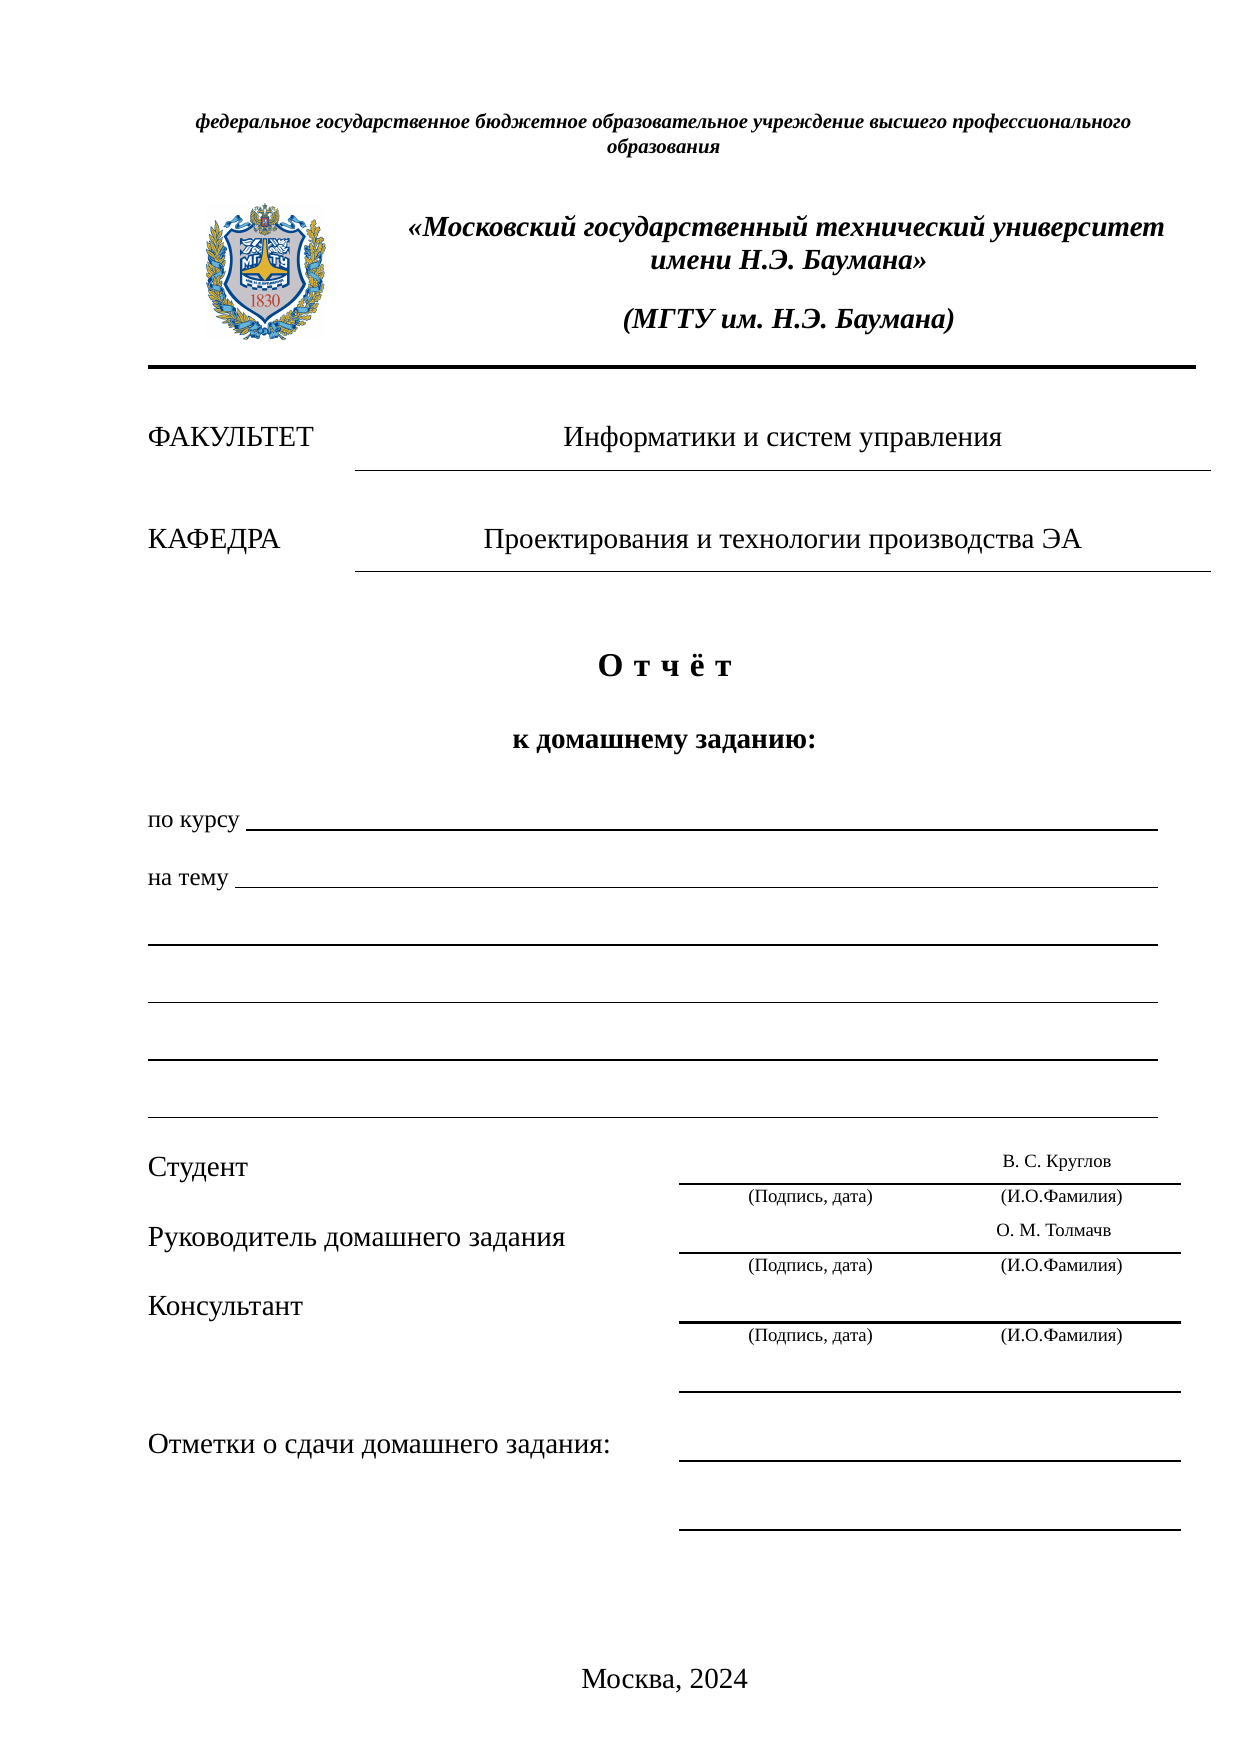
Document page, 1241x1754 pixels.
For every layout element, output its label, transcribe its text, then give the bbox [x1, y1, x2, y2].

table_cell [930, 1495, 1181, 1529]
table_cell [679, 1531, 930, 1564]
subtitle федеральное государственное бюджетное образовательное учреждение высшего профессионального образования [148, 109, 1181, 158]
table_cell Проектирования и технологии производства ЭА [355, 521, 1211, 571]
table_cell [679, 1462, 930, 1495]
table_cell (Подпись, дата) [679, 1185, 930, 1219]
table_header В. С. Круглов [930, 1150, 1181, 1183]
table_cell [679, 1219, 930, 1252]
table_cell [136, 1321, 679, 1357]
table_cell (И.О.Фамилия) [930, 1185, 1181, 1219]
table_cell [930, 1288, 1181, 1321]
table_cell [136, 1460, 679, 1495]
table_cell [355, 471, 1211, 521]
table_cell (И.О.Фамилия) [930, 1324, 1181, 1357]
table_cell [679, 1393, 930, 1426]
table_cell [930, 1426, 1181, 1460]
table_cell [136, 1529, 679, 1564]
table_cell (Подпись, дата) [679, 1254, 930, 1288]
table_cell [136, 470, 354, 521]
table_cell [679, 1357, 930, 1391]
table_cell О. М. Толмачв [930, 1219, 1181, 1252]
table_cell [930, 1357, 1181, 1391]
text по курсу [148, 804, 1181, 833]
table_cell [136, 1357, 679, 1391]
table_header «Московский государственный технический университет имени Н.Э. Баумана» (МГТУ им. Н.Э. Баумана) [384, 179, 1196, 364]
table_cell [679, 1495, 930, 1529]
table_cell Консультант [136, 1288, 679, 1321]
table_cell [930, 1462, 1181, 1495]
table_cell [136, 1495, 679, 1529]
table_cell [136, 1183, 679, 1219]
table_cell [930, 1393, 1181, 1426]
table_header [679, 1150, 930, 1183]
table_cell [136, 1391, 679, 1426]
table_cell КАФЕДРА [136, 521, 354, 571]
table_cell [679, 1426, 930, 1460]
table_cell (И.О.Фамилия) [930, 1254, 1181, 1288]
table_cell Руководитель домашнего задания [136, 1219, 679, 1252]
table_cell Отметки о сдачи домашнего задания: [136, 1426, 679, 1460]
table_header Информатики и систем управления [355, 420, 1211, 470]
table_cell [930, 1531, 1181, 1564]
table_header [148, 179, 384, 364]
table_cell [136, 1252, 679, 1288]
table_header ФАКУЛЬТЕТ [136, 420, 354, 470]
table_cell [679, 1288, 930, 1321]
table_header Студент [136, 1150, 679, 1183]
text к домашнему заданию: [148, 721, 1181, 754]
table_cell (Подпись, дата) [679, 1324, 930, 1357]
text Отчёт [148, 645, 1181, 683]
text на тему [148, 862, 1181, 891]
